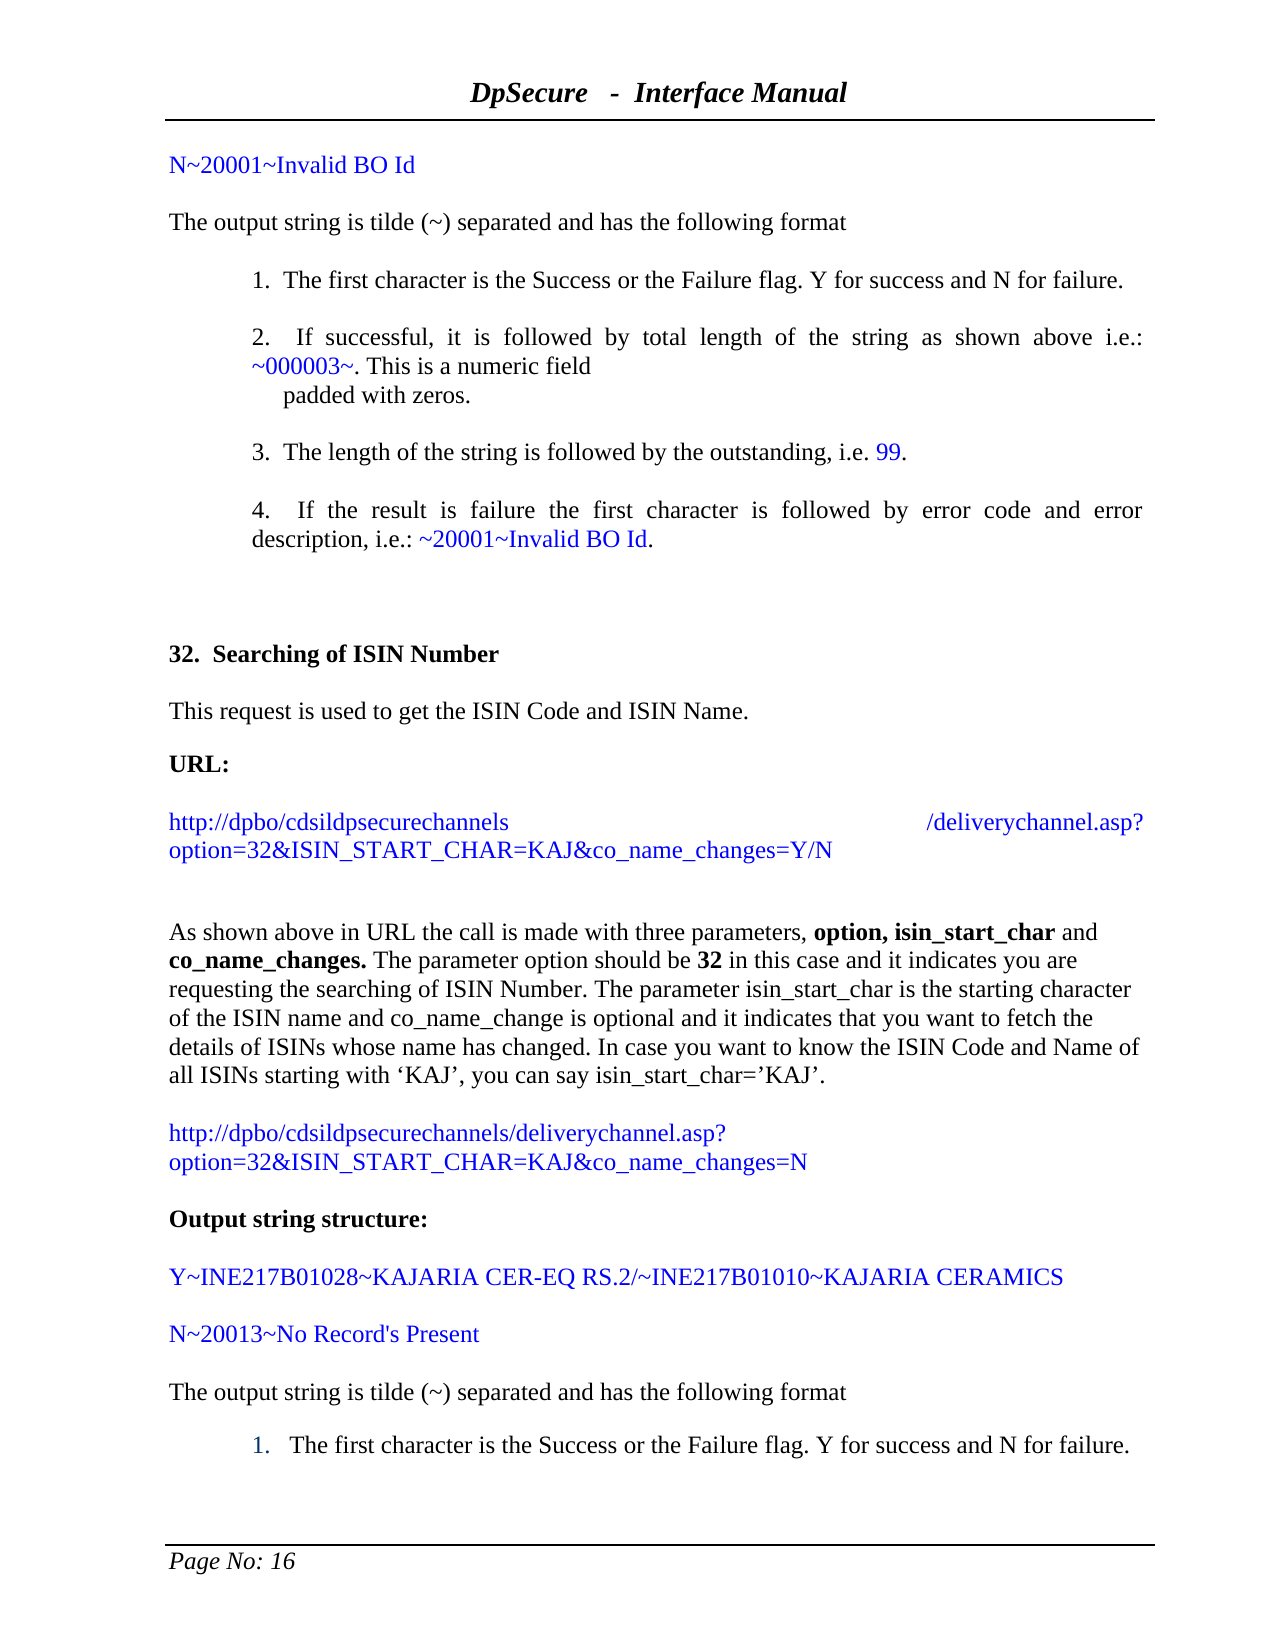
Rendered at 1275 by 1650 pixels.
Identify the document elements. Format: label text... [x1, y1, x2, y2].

list The first character is the Success or the Failure flag. Y for success and N for failure. [252, 1430, 1144, 1458]
text http://dpbo/cdsildpsecurechannels /deliverychannel.asp?option=32&ISIN_START_CHAR=KAJ&co_name_changes=Y/N [169, 807, 1144, 864]
text padded with zeros. [252, 380, 1144, 409]
text 4. If the result is failure the first character is followed by error code and error description, i.e.: ~20001~Invalid BO Id. [252, 495, 1144, 552]
text Y~INE217B01028~KAJARIA CER-EQ RS.2/~INE217B01010~KAJARIA CERAMICS [169, 1262, 1144, 1291]
text URL: [169, 749, 1144, 778]
text The output string is tilde (~) separated and has the following format [169, 207, 1144, 236]
text As shown above in URL the call is made with three parameters, option, isin_start_char and co_name_changes. The parameter option should be 32 in this case and it indicates you are requesting the searching of ISIN Number. The parameter isin_start_char is the starting character of the ISIN name and co_name_change is optional and it indicates that you want to fetch the details of ISINs whose name has changed. In case you want to know the ISIN Code and Name of all ISINs starting with ‘KAJ’, you can say isin_start_char=’KAJ’. [169, 917, 1144, 1089]
text N~20001~Invalid BO Id [169, 150, 1144, 179]
text N~20013~No Record's Present [169, 1319, 1144, 1348]
text Output string structure: [169, 1204, 1144, 1233]
text 1. The first character is the Success or the Failure flag. Y for success and N for failure. [252, 265, 1144, 294]
text The output string is tilde (~) separated and has the following format [169, 1377, 1144, 1406]
text This request is used to get the ISIN Code and ISIN Name. [169, 696, 1144, 725]
text 3. The length of the string is followed by the outstanding, i.e. 99. [252, 437, 1144, 466]
text 32. Searching of ISIN Number [169, 639, 1144, 667]
text http://dpbo/cdsildpsecurechannels/deliverychannel.asp?option=32&ISIN_START_CHAR=KAJ&co_name_changes=N [169, 1118, 1144, 1176]
text 2. If successful, it is followed by total length of the string as shown above i.e.: ~000003~. This is a numeric field [252, 322, 1144, 380]
